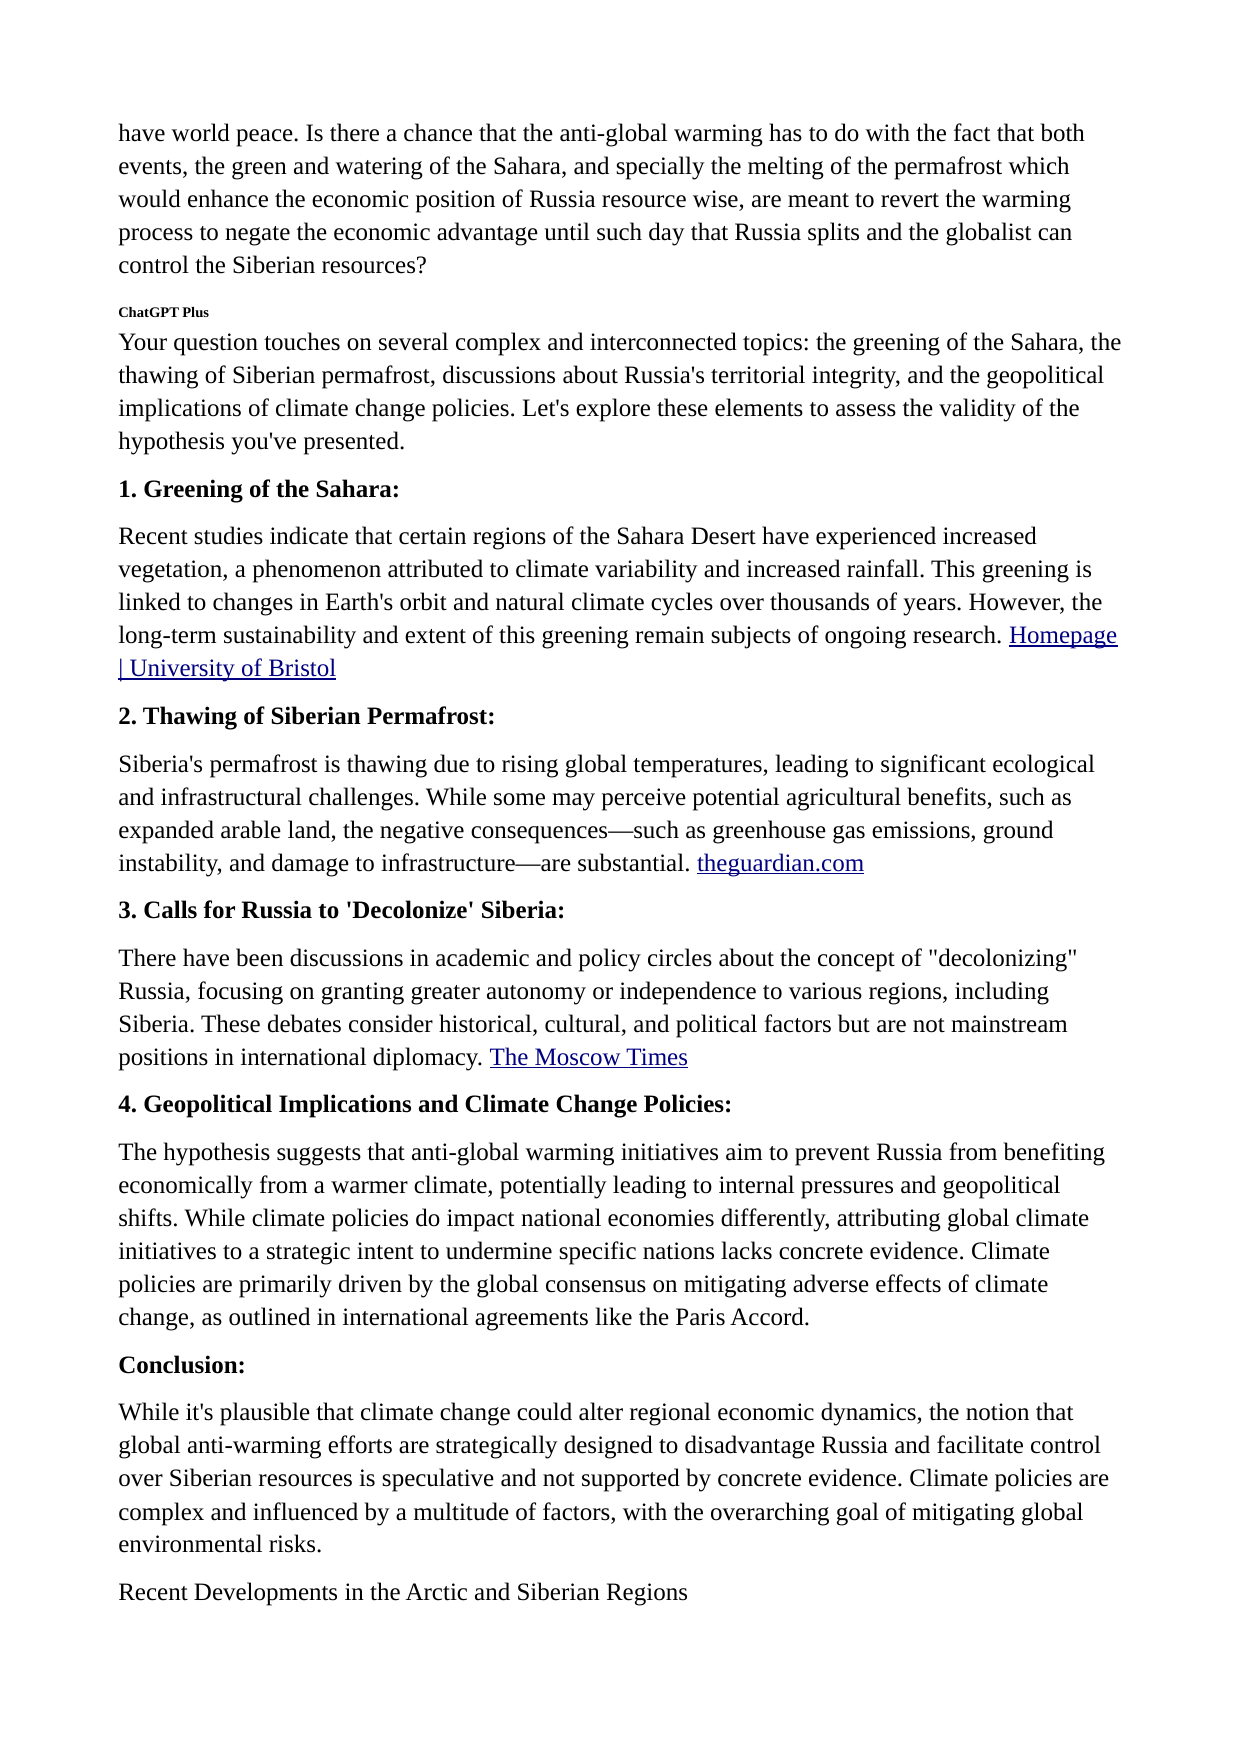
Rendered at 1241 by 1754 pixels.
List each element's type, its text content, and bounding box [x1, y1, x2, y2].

text Recent Developments in the Arctic and Siberian Regions [118, 1577, 1122, 1606]
text Recent studies indicate that certain regions of the Sahara Desert have experienced increased vegetation, a phenomenon attributed to climate variability and increased rainfall. This greening is linked to changes in Earth's orbit and natural climate cycles over thousands of years. However, the long-term sustainability and extent of this greening remain subjects of ongoing research. Homepage | University of Bristol [118, 521, 1122, 682]
text 3. Calls for Russia to 'Decolonize' Siberia: [118, 895, 1122, 924]
text While it's plausible that climate change could alter regional economic dynamics, the notion that global anti-warming efforts are strategically designed to disadvantage Russia and facilitate control over Siberian resources is speculative and not supported by concrete evidence. Climate policies are complex and influenced by a multitude of factors, with the overarching goal of mitigating global environmental risks. [118, 1397, 1122, 1558]
text Siberia's permafrost is thawing due to rising global temperatures, leading to significant ecological and infrastructural challenges. While some may perceive potential agricultural benefits, such as expanded arable land, the negative consequences—such as greenhouse gas emissions, ground instability, and damage to infrastructure—are substantial. theguardian.com [118, 749, 1122, 876]
text Conclusion: [118, 1350, 1122, 1379]
text have world peace. Is there a chance that the anti-global warming has to do with the fact that both events, the green and watering of the Sahara, and specially the melting of the permafrost which would enhance the economic position of Russia resource wise, are meant to revert the warming process to negate the economic advantage until such day that Russia splits and the globalist can control the Siberian resources? [118, 118, 1122, 279]
text There have been discussions in academic and policy circles about the concept of "decolonizing" Russia, focusing on granting greater autonomy or independence to various regions, including Siberia. These debates consider historical, cultural, and political factors but are not mainstream positions in international diplomacy. The Moscow Times [118, 943, 1122, 1071]
text 4. Geopolitical Implications and Climate Change Policies: [118, 1089, 1122, 1118]
text The hypothesis suggests that anti-global warming initiatives aim to prevent Russia from benefiting economically from a warmer climate, potentially leading to internal pressures and geopolitical shifts. While climate policies do impact national economies differently, attributing global climate initiatives to a strategic intent to undermine specific nations lacks concrete evidence. Climate policies are primarily driven by the global consensus on mitigating adverse effects of climate change, as outlined in international agreements like the Paris Accord. [118, 1137, 1122, 1331]
text 1. Greening of the Sahara: [118, 474, 1122, 502]
subtitle ChatGPT Plus [118, 304, 1122, 321]
text 2. Thawing of Siberian Permafrost: [118, 701, 1122, 730]
text Your question touches on several complex and interconnected topics: the greening of the Sahara, the thawing of Siberian permafrost, discussions about Russia's territorial integrity, and the geopolitical implications of climate change policies. Let's explore these elements to assess the validity of the hypothesis you've presented. [118, 327, 1122, 455]
